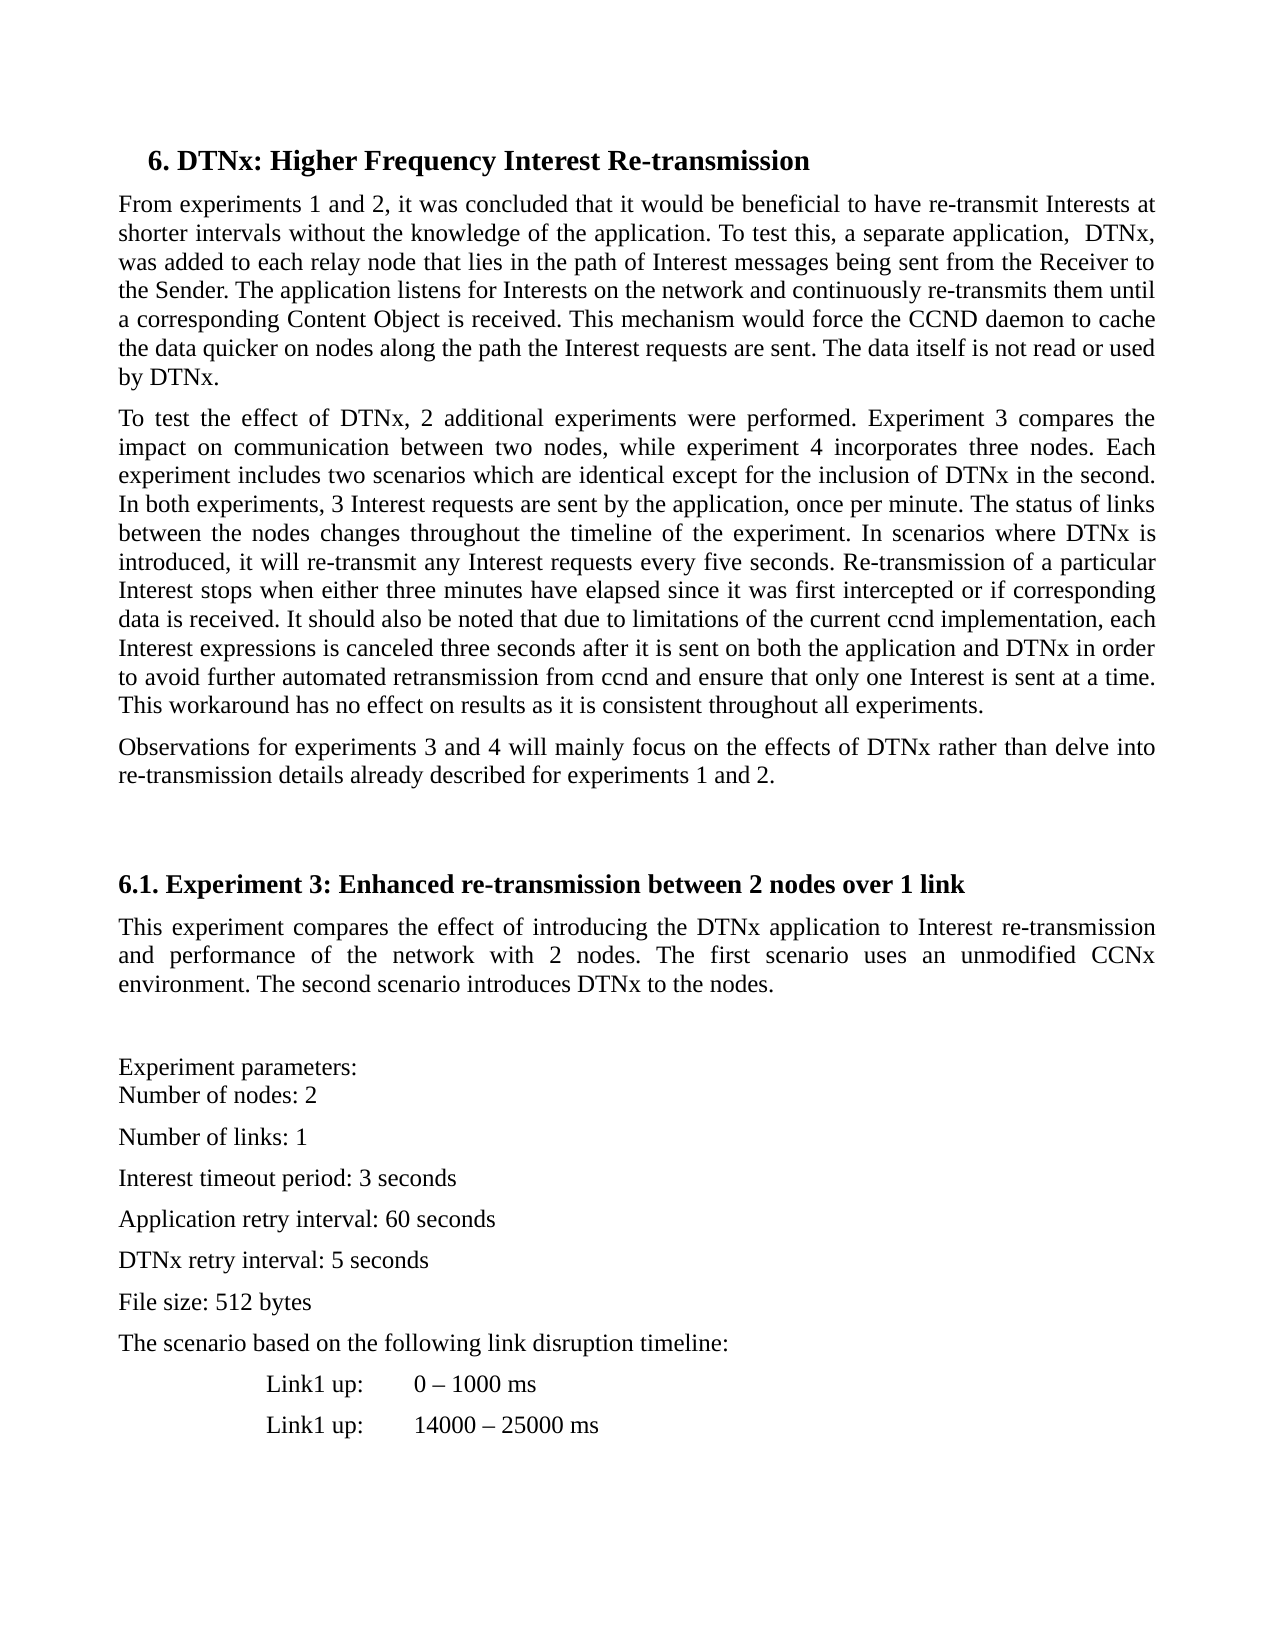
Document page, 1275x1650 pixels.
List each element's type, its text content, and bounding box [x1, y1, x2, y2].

text File size: 512 bytes [118, 1287, 1157, 1315]
text Observations for experiments 3 and 4 will mainly focus on the effects of DTNx rather than delve into re-transmission details already described for experiments 1 and 2. [118, 732, 1157, 789]
text Experiment parameters: [118, 1052, 1157, 1080]
text Number of links: 1 [118, 1122, 1157, 1150]
text Link1 up: 0 – 1000 ms [118, 1369, 1157, 1398]
text To test the effect of DTNx, 2 additional experiments were performed. Experiment 3 compares the impact on communication between two nodes, while experiment 4 incorporates three nodes. Each experiment includes two scenarios which are identical except for the inclusion of DTNx in the second. In both experiments, 3 Interest requests are sent by the application, once per minute. The status of links between the nodes changes throughout the timeline of the experiment. In scenarios where DTNx is introduced, it will re-transmit any Interest requests every five seconds. Re-transmission of a particular Interest stops when either three minutes have elapsed since it was first intercepted or if corresponding data is received. It should also be noted that due to limitations of the current ccnd implementation, each Interest expressions is canceled three seconds after it is sent on both the application and DTNx in order to avoid further automated retransmission from ccnd and ensure that only one Interest is sent at a time. This workaround has no effect on results as it is consistent throughout all experiments. [118, 403, 1157, 719]
text DTNx retry interval: 5 seconds [118, 1245, 1157, 1274]
text Number of nodes: 2 [118, 1080, 1157, 1109]
subtitle 6.1. Experiment 3: Enhanced re-transmission between 2 nodes over 1 link [118, 868, 1157, 899]
text Link1 up: 14000 – 25000 ms [118, 1410, 1157, 1439]
text The scenario based on the following link disruption timeline: [118, 1328, 1157, 1357]
subtitle 6. DTNx: Higher Frequency Interest Re-transmission [118, 143, 1157, 177]
text Application retry interval: 60 seconds [118, 1204, 1157, 1233]
text From experiments 1 and 2, it was concluded that it would be beneficial to have re-transmit Interests at shorter intervals without the knowledge of the application. To test this, a separate application, DTNx, was added to each relay node that lies in the path of Interest messages being sent from the Receiver to the Sender. The application listens for Interests on the network and continuously re-transmits them until a corresponding Content Object is received. This mechanism would force the CCND daemon to cache the data quicker on nodes along the path the Interest requests are sent. The data itself is not read or used by DTNx. [118, 189, 1157, 390]
text Interest timeout period: 3 seconds [118, 1163, 1157, 1192]
text This experiment compares the effect of introducing the DTNx application to Interest re-transmission and performance of the network with 2 nodes. The first scenario uses an unmodified CCNx environment. The second scenario introduces DTNx to the nodes. [118, 912, 1157, 998]
